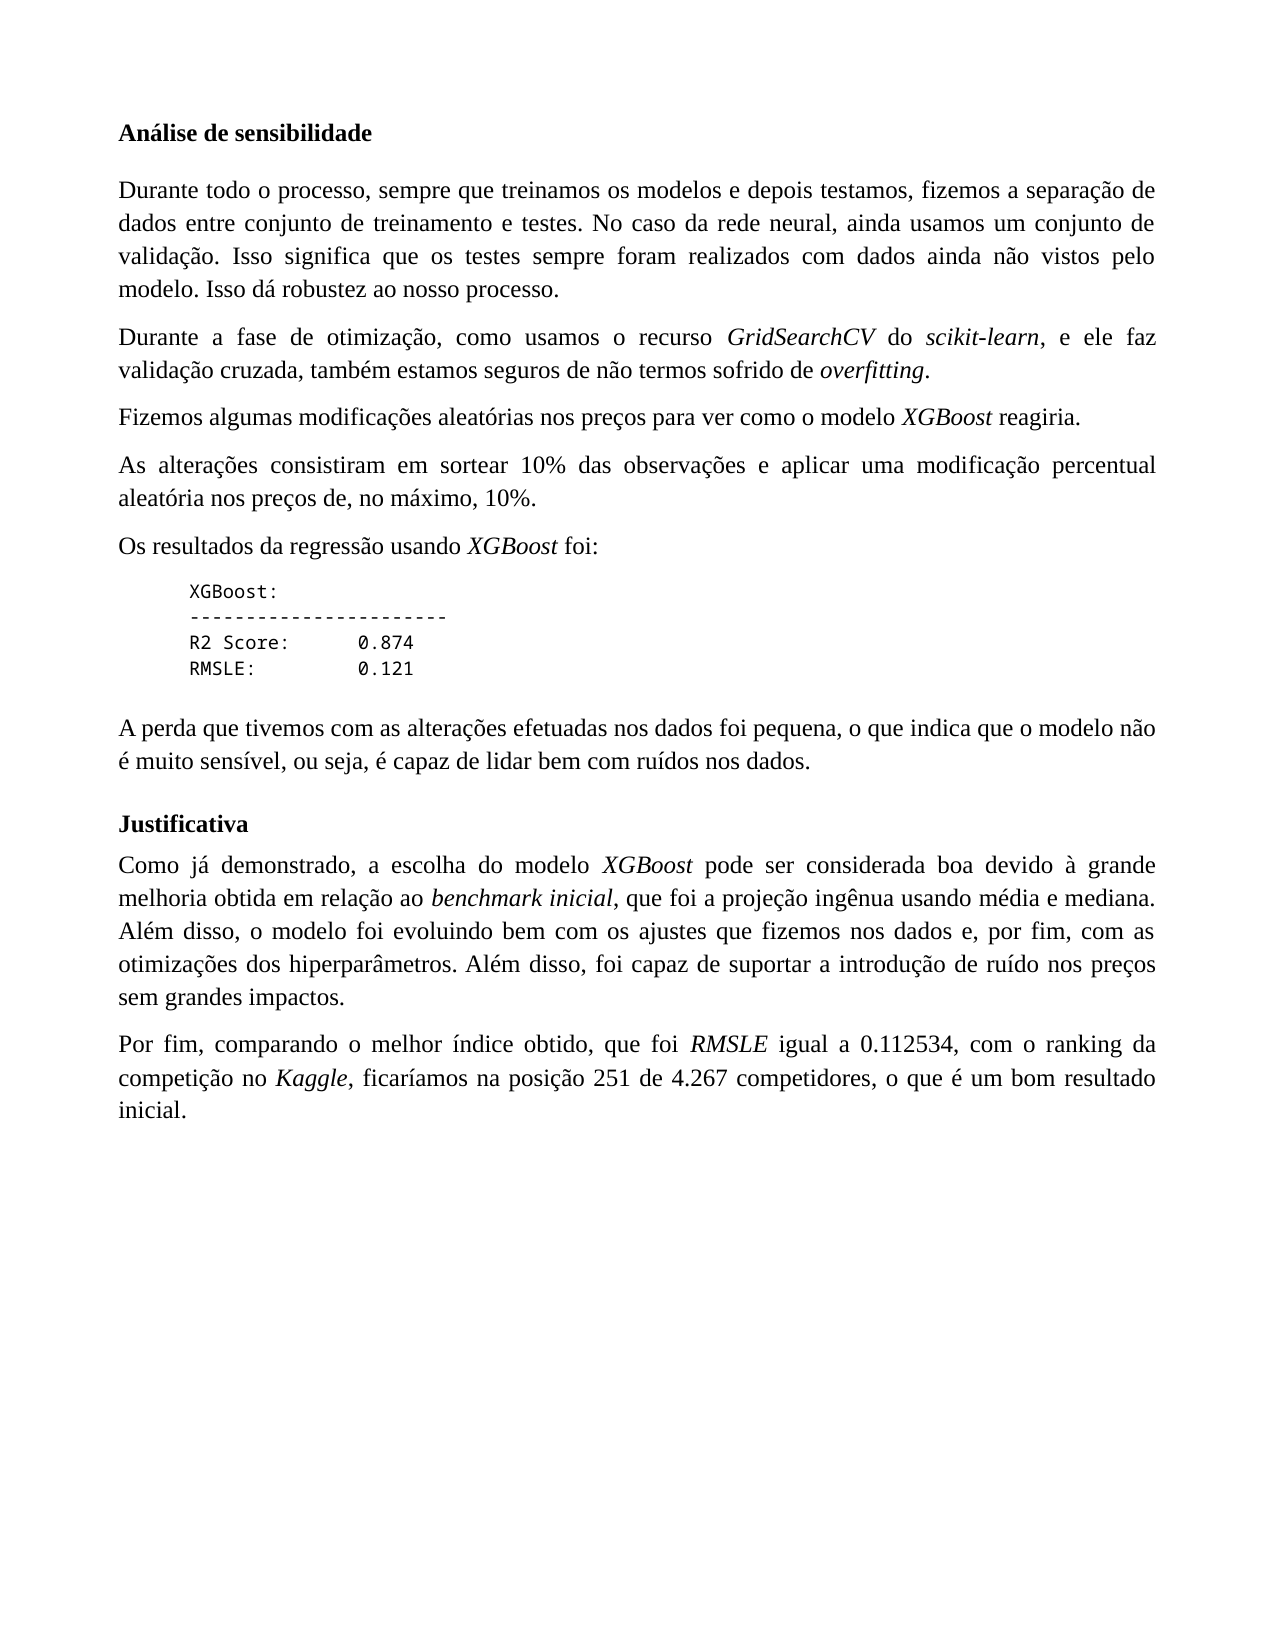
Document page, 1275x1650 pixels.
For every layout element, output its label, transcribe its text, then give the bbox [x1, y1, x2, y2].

text XGBoost: [189, 578, 1157, 604]
text A perda que tivemos com as alterações efetuadas nos dados foi pequena, o que indica que o modelo não é muito sensível, ou seja, é capaz de lidar bem com ruídos nos dados. [118, 680, 1157, 775]
text Fizemos algumas modificações aleatórias nos preços para ver como o modelo XGBoost reagiria. [118, 402, 1157, 431]
text Por fim, comparando o melhor índice obtido, que foi RMSLE igual a 0.112534, com o ranking da competição no Kaggle, ficaríamos na posição 251 de 4.267 competidores, o que é um bom resultado inicial. [118, 1029, 1157, 1124]
text ----------------------- [189, 604, 1157, 629]
text Durante a fase de otimização, como usamos o recurso GridSearchCV do scikit-learn, e ele faz validação cruzada, também estamos seguros de não termos sofrido de overfitting. [118, 322, 1157, 384]
text RMSLE: 0.121 [189, 655, 1157, 680]
subtitle Análise de sensibilidade [118, 118, 1157, 147]
text R2 Score: 0.874 [189, 629, 1157, 655]
text Durante todo o processo, sempre que treinamos os modelos e depois testamos, fizemos a separação de dados entre conjunto de treinamento e testes. No caso da rede neural, ainda usamos um conjunto de validação. Isso significa que os testes sempre foram realizados com dados ainda não vistos pelo modelo. Isso dá robustez ao nosso processo. [118, 175, 1157, 303]
text As alterações consistiram em sortear 10% das observações e aplicar uma modificação percentual aleatória nos preços de, no máximo, 10%. [118, 450, 1157, 512]
text Como já demonstrado, a escolha do modelo XGBoost pode ser considerada boa devido à grande melhoria obtida em relação ao benchmark inicial, que foi a projeção ingênua usando média e mediana. Além disso, o modelo foi evoluindo bem com os ajustes que fizemos nos dados e, por fim, com as otimizações dos hiperparâmetros. Além disso, foi capaz de suportar a introdução de ruído nos preços sem grandes impactos. [118, 850, 1157, 1011]
text Os resultados da regressão usando XGBoost foi: [118, 531, 1157, 559]
subtitle Justificativa [118, 809, 1157, 837]
